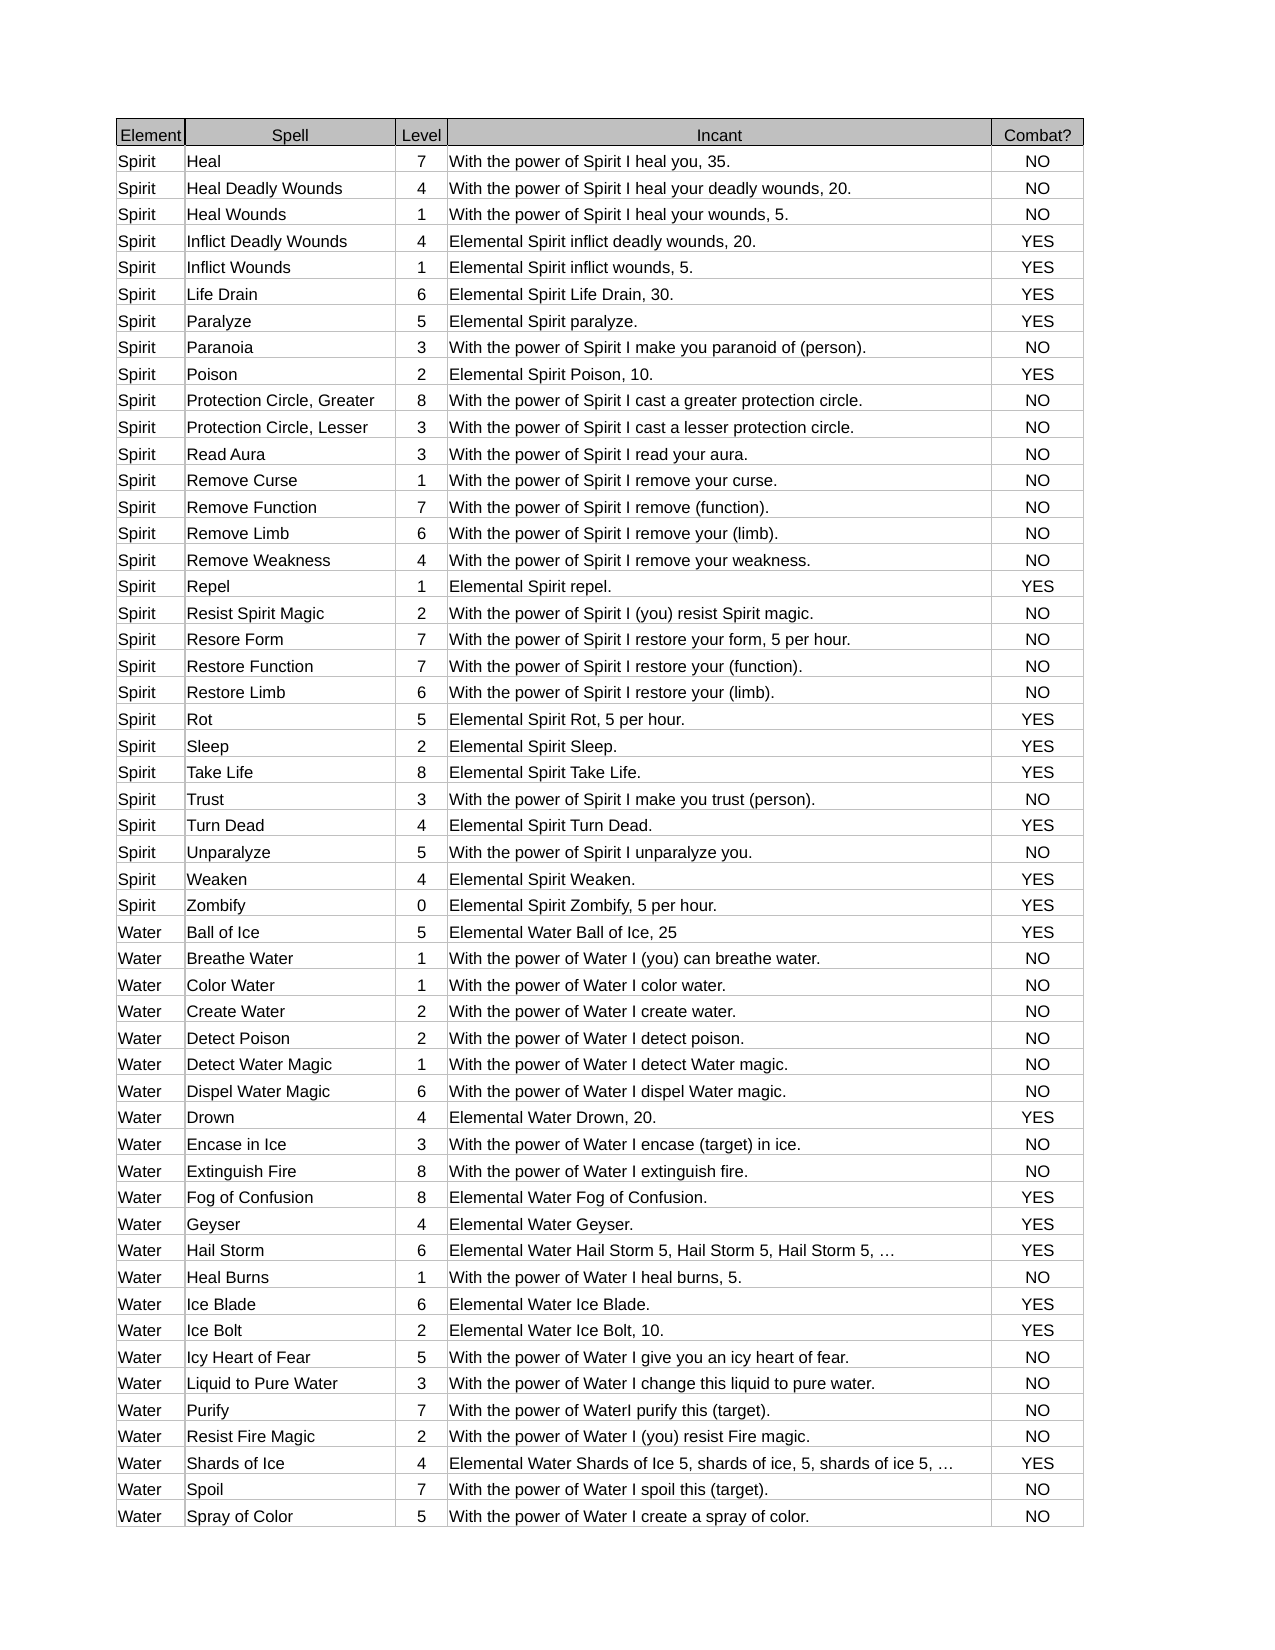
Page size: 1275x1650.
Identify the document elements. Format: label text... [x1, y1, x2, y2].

table_cell Hail Storm [186, 1235, 395, 1260]
table_cell Encase in Ice [186, 1129, 395, 1154]
table_cell Elemental Spirit Zombify, 5 per hour. [448, 890, 991, 915]
table_cell 1 [396, 1261, 447, 1287]
table_cell Detect Water Magic [186, 1049, 395, 1074]
table_cell Trust [186, 783, 395, 809]
table_cell Spirit [117, 836, 184, 862]
table_cell YES [992, 730, 1083, 756]
table_cell Elemental Water Ice Bolt, 10. [448, 1315, 991, 1340]
table_cell Create Water [186, 996, 395, 1021]
table_cell Heal [186, 146, 395, 171]
table_cell NO [992, 1022, 1083, 1048]
table_cell With the power of Water I spoil this (target). [448, 1474, 991, 1499]
table_cell YES [992, 1447, 1083, 1473]
table_cell Read Aura [186, 438, 395, 463]
table_cell YES [992, 1102, 1083, 1127]
table_cell Unparalyze [186, 836, 395, 862]
table_cell NO [992, 544, 1083, 570]
table_cell Water [117, 1421, 184, 1446]
table_cell 8 [396, 385, 447, 410]
table_cell Spirit [117, 650, 184, 676]
table_cell Shards of Ice [186, 1447, 395, 1473]
table_cell 1 [396, 969, 447, 995]
table_cell 6 [396, 1235, 447, 1260]
table_cell NO [992, 597, 1083, 623]
table_cell 2 [396, 730, 447, 756]
table_cell Remove Weakness [186, 544, 395, 570]
table_cell Spirit [117, 465, 184, 490]
table_cell 7 [396, 624, 447, 649]
table_cell YES [992, 1182, 1083, 1207]
table_cell Elemental Water Geyser. [448, 1208, 991, 1234]
table_cell Ice Bolt [186, 1315, 395, 1340]
table_header Element [117, 119, 184, 145]
table_cell Water [117, 1315, 184, 1340]
table_cell Spirit [117, 677, 184, 702]
table_cell With the power of Water I change this liquid to pure water. [448, 1368, 991, 1393]
table_cell 5 [396, 704, 447, 729]
table_cell NO [992, 1421, 1083, 1446]
table_cell NO [992, 1049, 1083, 1074]
table_cell Restore Function [186, 650, 395, 676]
table_cell 6 [396, 518, 447, 543]
table_cell With the power of Spirit I remove your curse. [448, 465, 991, 490]
table_cell 2 [396, 1315, 447, 1340]
table_cell With the power of Water I create a spray of color. [448, 1500, 991, 1526]
table_cell Remove Function [186, 491, 395, 517]
table_cell NO [992, 1368, 1083, 1393]
table_cell Water [117, 1049, 184, 1074]
table_cell Icy Heart of Fear [186, 1341, 395, 1367]
table_cell NO [992, 332, 1083, 357]
table_cell With the power of Spirit I remove (function). [448, 491, 991, 517]
table_cell Detect Poison [186, 1022, 395, 1048]
table_cell Life Drain [186, 279, 395, 304]
table_cell 2 [396, 996, 447, 1021]
table_cell Resist Fire Magic [186, 1421, 395, 1446]
table_cell Spirit [117, 783, 184, 809]
table_cell Water [117, 1182, 184, 1207]
table_cell With the power of Water I create water. [448, 996, 991, 1021]
table_cell Spirit [117, 704, 184, 729]
table_cell Inflict Wounds [186, 252, 395, 277]
table_cell YES [992, 757, 1083, 782]
table_cell Water [117, 943, 184, 968]
table_cell Water [117, 1261, 184, 1287]
table_cell Water [117, 1447, 184, 1473]
table_cell Ice Blade [186, 1288, 395, 1313]
table_cell 4 [396, 172, 447, 198]
table_cell YES [992, 704, 1083, 729]
table_cell YES [992, 571, 1083, 596]
table_cell Paralyze [186, 305, 395, 331]
table_cell NO [992, 943, 1083, 968]
table_cell 4 [396, 1208, 447, 1234]
table_cell YES [992, 1315, 1083, 1340]
table_cell NO [992, 1075, 1083, 1101]
table_cell Elemental Water Ball of Ice, 25 [448, 916, 991, 942]
table_cell Water [117, 969, 184, 995]
table_cell With the power of Water I encase (target) in ice. [448, 1129, 991, 1154]
table_cell With the power of Water I heal burns, 5. [448, 1261, 991, 1287]
table_cell NO [992, 1474, 1083, 1499]
table_cell Spirit [117, 225, 184, 251]
table_cell Spray of Color [186, 1500, 395, 1526]
table_cell Elemental Spirit Take Life. [448, 757, 991, 782]
table_cell YES [992, 916, 1083, 942]
table_header Spell [186, 119, 395, 145]
table_cell Heal Wounds [186, 199, 395, 224]
table_cell Elemental Spirit Turn Dead. [448, 810, 991, 835]
table_cell With the power of Spirit I remove your weakness. [448, 544, 991, 570]
table_cell 2 [396, 1022, 447, 1048]
table_cell NO [992, 438, 1083, 463]
table_cell 4 [396, 863, 447, 888]
table_cell 1 [396, 252, 447, 277]
table_cell 8 [396, 1182, 447, 1207]
table_cell 5 [396, 836, 447, 862]
table_cell NO [992, 624, 1083, 649]
table_cell Spirit [117, 279, 184, 304]
table_cell 6 [396, 677, 447, 702]
table_cell Remove Curse [186, 465, 395, 490]
table_cell NO [992, 1155, 1083, 1181]
table_cell With the power of Spirit I restore your (limb). [448, 677, 991, 702]
table_cell 1 [396, 1049, 447, 1074]
table_cell Water [117, 1394, 184, 1420]
table_cell YES [992, 863, 1083, 888]
table_cell 6 [396, 1075, 447, 1101]
table_cell Dispel Water Magic [186, 1075, 395, 1101]
table_cell With the power of Spirit I make you trust (person). [448, 783, 991, 809]
table_cell Spirit [117, 597, 184, 623]
table_cell 7 [396, 146, 447, 171]
table_cell Spirit [117, 332, 184, 357]
table_cell Spirit [117, 863, 184, 888]
table_cell Remove Limb [186, 518, 395, 543]
table_cell NO [992, 172, 1083, 198]
table_cell Water [117, 1129, 184, 1154]
table_cell Water [117, 916, 184, 942]
table_cell With the power of Spirit I (you) resist Spirit magic. [448, 597, 991, 623]
table_cell Spirit [117, 411, 184, 437]
table_cell NO [992, 836, 1083, 862]
table_header Incant [448, 119, 991, 145]
table_cell Breathe Water [186, 943, 395, 968]
table_cell 7 [396, 491, 447, 517]
table_cell Heal Deadly Wounds [186, 172, 395, 198]
table_cell NO [992, 465, 1083, 490]
table_cell NO [992, 146, 1083, 171]
table_cell Water [117, 1341, 184, 1367]
table_cell 2 [396, 358, 447, 384]
table_cell YES [992, 358, 1083, 384]
table_cell Elemental Water Fog of Confusion. [448, 1182, 991, 1207]
table_cell Resist Spirit Magic [186, 597, 395, 623]
table_cell YES [992, 279, 1083, 304]
table_cell NO [992, 1261, 1083, 1287]
table_cell NO [992, 996, 1083, 1021]
table_cell Take Life [186, 757, 395, 782]
table_cell YES [992, 1208, 1083, 1234]
table_cell With the power of Spirit I heal your wounds, 5. [448, 199, 991, 224]
table_cell 7 [396, 650, 447, 676]
table_cell Water [117, 1102, 184, 1127]
table_cell 6 [396, 1288, 447, 1313]
table_cell 5 [396, 916, 447, 942]
table_cell Fog of Confusion [186, 1182, 395, 1207]
table_cell Weaken [186, 863, 395, 888]
table_cell Poison [186, 358, 395, 384]
table_cell 3 [396, 411, 447, 437]
table_cell 7 [396, 1474, 447, 1499]
table_cell NO [992, 385, 1083, 410]
table_cell Spirit [117, 438, 184, 463]
table_cell Spirit [117, 491, 184, 517]
table_cell 0 [396, 890, 447, 915]
table_cell Spirit [117, 518, 184, 543]
table_cell With the power of WaterI purify this (target). [448, 1394, 991, 1420]
table_cell Water [117, 1288, 184, 1313]
table_cell With the power of Water I detect Water magic. [448, 1049, 991, 1074]
table_cell Protection Circle, Greater [186, 385, 395, 410]
table_cell 2 [396, 597, 447, 623]
table_cell YES [992, 305, 1083, 331]
table_cell Elemental Spirit Poison, 10. [448, 358, 991, 384]
table_cell Spirit [117, 624, 184, 649]
table_cell Spoil [186, 1474, 395, 1499]
table_cell YES [992, 1235, 1083, 1260]
table_cell Geyser [186, 1208, 395, 1234]
table_cell 1 [396, 465, 447, 490]
table_cell NO [992, 650, 1083, 676]
table_cell Resore Form [186, 624, 395, 649]
table_cell Elemental Spirit inflict deadly wounds, 20. [448, 225, 991, 251]
table_cell With the power of Water I detect poison. [448, 1022, 991, 1048]
table_cell Repel [186, 571, 395, 596]
table_cell Water [117, 1155, 184, 1181]
table_cell Spirit [117, 199, 184, 224]
table_cell 4 [396, 810, 447, 835]
table_cell With the power of Spirit I read your aura. [448, 438, 991, 463]
table_cell YES [992, 1288, 1083, 1313]
table_cell Elemental Water Drown, 20. [448, 1102, 991, 1127]
table_cell Drown [186, 1102, 395, 1127]
table_cell With the power of Spirit I heal you, 35. [448, 146, 991, 171]
table_cell Water [117, 1500, 184, 1526]
table_cell 1 [396, 199, 447, 224]
table_cell Elemental Spirit repel. [448, 571, 991, 596]
table_cell Elemental Spirit inflict wounds, 5. [448, 252, 991, 277]
table_cell NO [992, 1394, 1083, 1420]
table_cell With the power of Spirit I unparalyze you. [448, 836, 991, 862]
table_cell Water [117, 1208, 184, 1234]
table_cell NO [992, 1341, 1083, 1367]
table_cell With the power of Water I give you an icy heart of fear. [448, 1341, 991, 1367]
table_cell 3 [396, 1129, 447, 1154]
table_cell 2 [396, 1421, 447, 1446]
table_cell Inflict Deadly Wounds [186, 225, 395, 251]
table_cell 3 [396, 438, 447, 463]
table_cell With the power of Spirit I restore your form, 5 per hour. [448, 624, 991, 649]
table_cell Elemental Spirit paralyze. [448, 305, 991, 331]
table_cell Spirit [117, 571, 184, 596]
table_cell Elemental Water Shards of Ice 5, shards of ice, 5, shards of ice 5, … [448, 1447, 991, 1473]
table_cell 3 [396, 1368, 447, 1393]
table_cell Spirit [117, 757, 184, 782]
table_cell NO [992, 1500, 1083, 1526]
table_cell Spirit [117, 172, 184, 198]
table_cell NO [992, 1129, 1083, 1154]
table_cell Spirit [117, 810, 184, 835]
table_cell Color Water [186, 969, 395, 995]
table_cell With the power of Water I dispel Water magic. [448, 1075, 991, 1101]
table_cell 4 [396, 544, 447, 570]
table_cell NO [992, 491, 1083, 517]
table_cell Elemental Spirit Rot, 5 per hour. [448, 704, 991, 729]
table_cell With the power of Water I color water. [448, 969, 991, 995]
table_cell Water [117, 1075, 184, 1101]
table_cell Water [117, 996, 184, 1021]
table_cell 6 [396, 279, 447, 304]
table_cell Water [117, 1022, 184, 1048]
table_cell Turn Dead [186, 810, 395, 835]
table_cell YES [992, 252, 1083, 277]
table_cell 1 [396, 571, 447, 596]
table_cell 4 [396, 1447, 447, 1473]
table_cell Restore Limb [186, 677, 395, 702]
table_header Level [396, 119, 447, 145]
table_cell 5 [396, 305, 447, 331]
table_cell With the power of Water I (you) can breathe water. [448, 943, 991, 968]
table_cell YES [992, 810, 1083, 835]
table_cell With the power of Spirit I cast a lesser protection circle. [448, 411, 991, 437]
table_cell With the power of Spirit I make you paranoid of (person). [448, 332, 991, 357]
table_cell NO [992, 199, 1083, 224]
table_cell 3 [396, 332, 447, 357]
table_cell Protection Circle, Lesser [186, 411, 395, 437]
table_cell With the power of Water I (you) resist Fire magic. [448, 1421, 991, 1446]
table_cell Spirit [117, 544, 184, 570]
table_cell YES [992, 890, 1083, 915]
table_cell 1 [396, 943, 447, 968]
table_cell NO [992, 677, 1083, 702]
table_header Combat? [992, 119, 1083, 145]
table_cell 5 [396, 1500, 447, 1526]
table_cell With the power of Spirit I heal your deadly wounds, 20. [448, 172, 991, 198]
table_cell Paranoia [186, 332, 395, 357]
table_cell Elemental Spirit Sleep. [448, 730, 991, 756]
table_cell Elemental Spirit Life Drain, 30. [448, 279, 991, 304]
table_cell With the power of Spirit I cast a greater protection circle. [448, 385, 991, 410]
table_cell Rot [186, 704, 395, 729]
table_cell Ball of Ice [186, 916, 395, 942]
table_cell Water [117, 1474, 184, 1499]
table_cell Spirit [117, 358, 184, 384]
table_cell Spirit [117, 305, 184, 331]
table_cell Elemental Water Ice Blade. [448, 1288, 991, 1313]
table_cell Spirit [117, 385, 184, 410]
table_cell Spirit [117, 730, 184, 756]
table_cell Extinguish Fire [186, 1155, 395, 1181]
table_cell 7 [396, 1394, 447, 1420]
table_cell NO [992, 411, 1083, 437]
table_cell 4 [396, 1102, 447, 1127]
table_cell Water [117, 1235, 184, 1260]
table_cell 3 [396, 783, 447, 809]
table_cell Spirit [117, 146, 184, 171]
table_cell Liquid to Pure Water [186, 1368, 395, 1393]
table_cell 5 [396, 1341, 447, 1367]
table_cell 4 [396, 225, 447, 251]
table_cell Zombify [186, 890, 395, 915]
table_cell 8 [396, 757, 447, 782]
table_cell Purify [186, 1394, 395, 1420]
table_cell Spirit [117, 252, 184, 277]
table_cell Elemental Water Hail Storm 5, Hail Storm 5, Hail Storm 5, … [448, 1235, 991, 1260]
table_cell NO [992, 518, 1083, 543]
table_cell With the power of Water I extinguish fire. [448, 1155, 991, 1181]
table_cell YES [992, 225, 1083, 251]
table_cell With the power of Spirit I restore your (function). [448, 650, 991, 676]
table_cell 8 [396, 1155, 447, 1181]
table_cell Elemental Spirit Weaken. [448, 863, 991, 888]
table_cell With the power of Spirit I remove your (limb). [448, 518, 991, 543]
table_cell NO [992, 969, 1083, 995]
table_cell Water [117, 1368, 184, 1393]
table_cell Heal Burns [186, 1261, 395, 1287]
table_cell Sleep [186, 730, 395, 756]
table_cell Spirit [117, 890, 184, 915]
table_cell NO [992, 783, 1083, 809]
